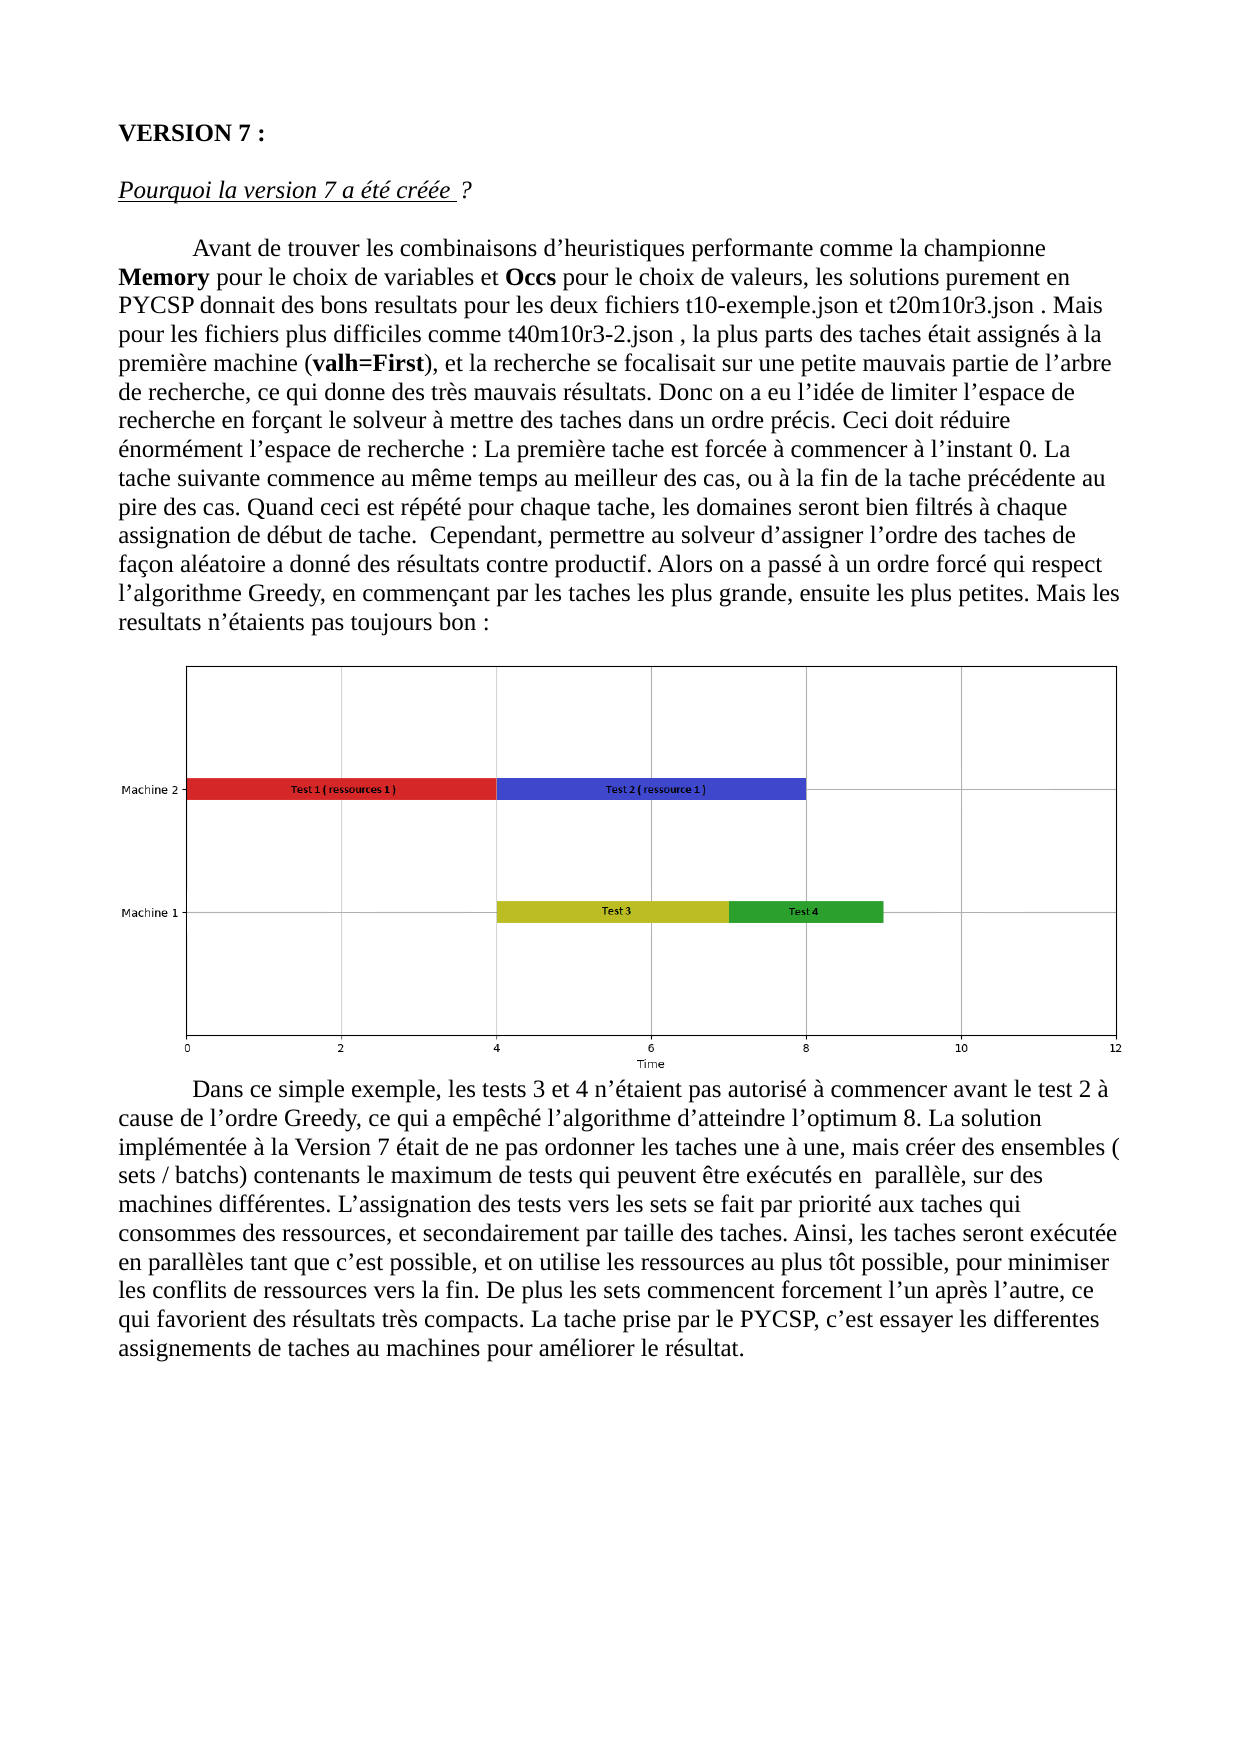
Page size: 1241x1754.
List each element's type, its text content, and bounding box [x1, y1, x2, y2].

picture [118, 664, 1123, 1074]
text VERSION 7 : [118, 118, 1122, 147]
text Avant de trouver les combinaisons d’heuristiques performante comme la championne Memory pour le choix de variables et Occs pour le choix de valeurs, les solutions purement en PYCSP donnait des bons resultats pour les deux fichiers t10-exemple.json et t20m10r3.json . Mais pour les fichiers plus difficiles comme t40m10r3-2.json , la plus parts des taches était assignés à la première machine (valh=First), et la recherche se focalisait sur une petite mauvais partie de l’arbre de recherche, ce qui donne des très mauvais résultats. Donc on a eu l’idée de limiter l’espace de recherche en forçant le solveur à mettre des taches dans un ordre précis. Ceci doit réduire énormément l’espace de recherche : La première tache est forcée à commencer à l’instant 0. La tache suivante commence au même temps au meilleur des cas, ou à la fin de la tache précédente au pire des cas. Quand ceci est répété pour chaque tache, les domaines seront bien filtrés à chaque assignation de début de tache. Cependant, permettre au solveur d’assigner l’ordre des taches de façon aléatoire a donné des résultats contre productif. Alors on a passé à un ordre forcé qui respect l’algorithme Greedy, en commençant par les taches les plus grande, ensuite les plus petites. Mais les resultats n’étaients pas toujours bon : [118, 233, 1122, 636]
text Pourquoi la version 7 a été créée ? [118, 176, 1122, 204]
text Dans ce simple exemple, les tests 3 et 4 n’étaient pas autorisé à commencer avant le test 2 à cause de l’ordre Greedy, ce qui a empêché l’algorithme d’atteindre l’optimum 8. La solution implémentée à la Version 7 était de ne pas ordonner les taches une à une, mais créer des ensembles ( sets / batchs) contenants le maximum de tests qui peuvent être exécutés en parallèle, sur des machines différentes. L’assignation des tests vers les sets se fait par priorité aux taches qui consommes des ressources, et secondairement par taille des taches. Ainsi, les taches seront exécutée en parallèles tant que c’est possible, et on utilise les ressources au plus tôt possible, pour minimiser les conflits de ressources vers la fin. De plus les sets commencent forcement l’un après l’autre, ce qui favorient des résultats très compacts. La tache prise par le PYCSP, c’est essayer les differentes assignements de taches au machines pour améliorer le résultat. [118, 1074, 1122, 1362]
